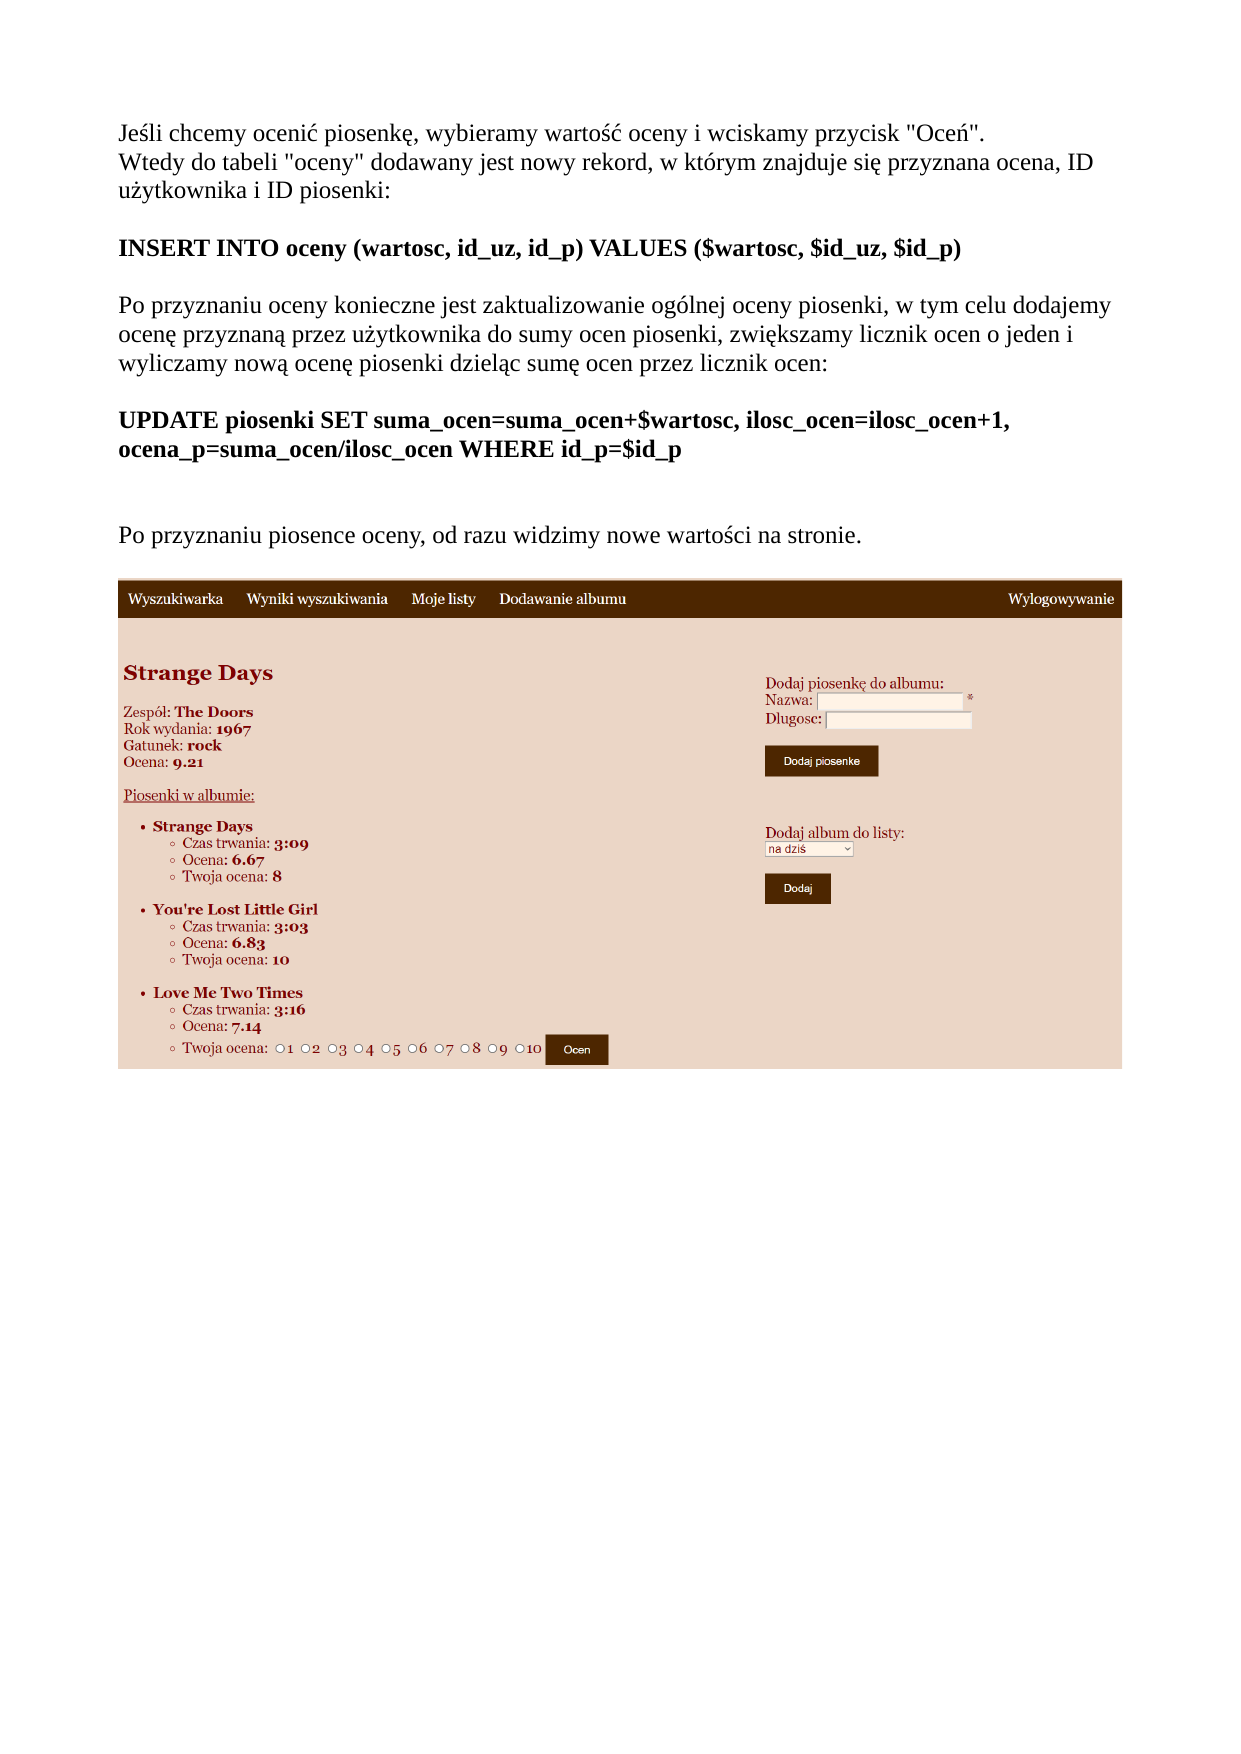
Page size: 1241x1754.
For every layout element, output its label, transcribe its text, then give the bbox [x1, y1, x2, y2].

text UPDATE piosenki SET suma_ocen=suma_ocen+$wartosc, ilosc_ocen=ilosc_ocen+1, ocena_p=suma_ocen/ilosc_ocen WHERE id_p=$id_p [118, 406, 1122, 463]
text Po przyznaniu piosence oceny, od razu widzimy nowe wartości na stronie. [118, 521, 1122, 549]
text Po przyznaniu oceny konieczne jest zaktualizowanie ogólnej oceny piosenki, w tym celu dodajemy ocenę przyznaną przez użytkownika do sumy ocen piosenki, zwiększamy licznik ocen o jeden i wyliczamy nową ocenę piosenki dzieląc sumę ocen przez licznik ocen: [118, 291, 1122, 377]
text Jeśli chcemy ocenić piosenkę, wybieramy wartość oceny i wciskamy przycisk "Oceń". [118, 118, 1122, 147]
text INSERT INTO oceny (wartosc, id_uz, id_p) VALUES ($wartosc, $id_uz, $id_p) [118, 233, 1122, 262]
picture [118, 578, 1123, 1069]
text Wtedy do tabeli "oceny" dodawany jest nowy rekord, w którym znajduje się przyznana ocena, ID użytkownika i ID piosenki: [118, 147, 1122, 204]
